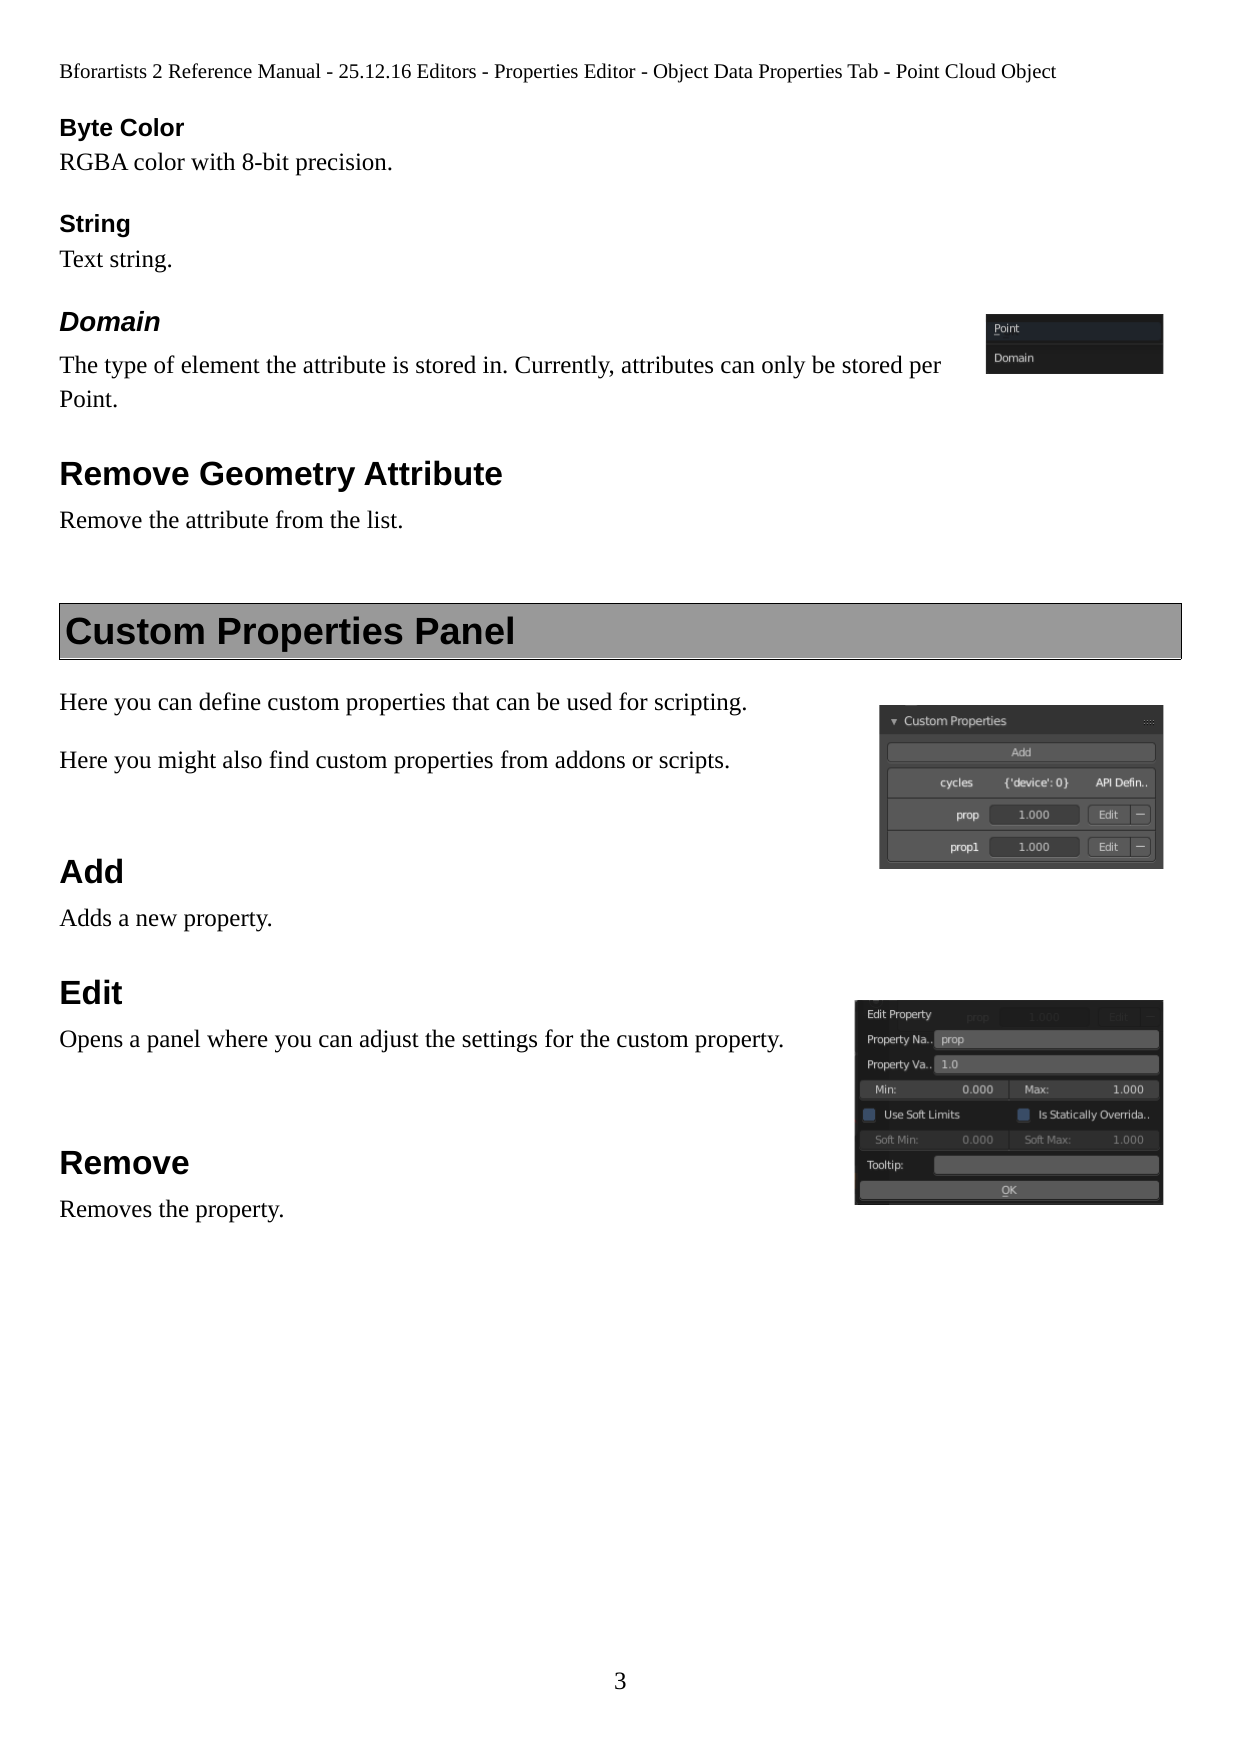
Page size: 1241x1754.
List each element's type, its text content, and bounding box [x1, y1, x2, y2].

subtitle Domain [59, 305, 1181, 337]
picture [854, 1000, 1164, 1205]
subtitle Byte Color [59, 113, 1181, 141]
text RGBA color with 8-bit precision. [59, 147, 1181, 176]
subtitle Edit [59, 973, 1181, 1012]
subtitle String [59, 209, 1181, 237]
subtitle Remove [59, 1143, 854, 1182]
picture [879, 705, 1164, 869]
text Opens a panel where you can adjust the settings for the custom property. [59, 1024, 854, 1053]
text Text string. [59, 244, 1181, 272]
subtitle Remove Geometry Attribute [59, 454, 1181, 493]
subtitle Add [59, 852, 1181, 891]
text Remove the attribute from the list. [59, 505, 1181, 534]
text Here you can define custom properties that can be used for scripting. [59, 687, 1181, 716]
text Removes the property. [59, 1194, 1181, 1223]
subtitle [1164, 1143, 1181, 1182]
text The type of element the attribute is stored in. Currently, attributes can only be stored per Point. [59, 350, 1181, 413]
table_header Custom Properties Panel [60, 604, 1181, 658]
text Here you might also find custom properties from addons or scripts. [59, 745, 879, 774]
picture [985, 314, 1164, 374]
text Adds a new property. [59, 903, 1181, 932]
